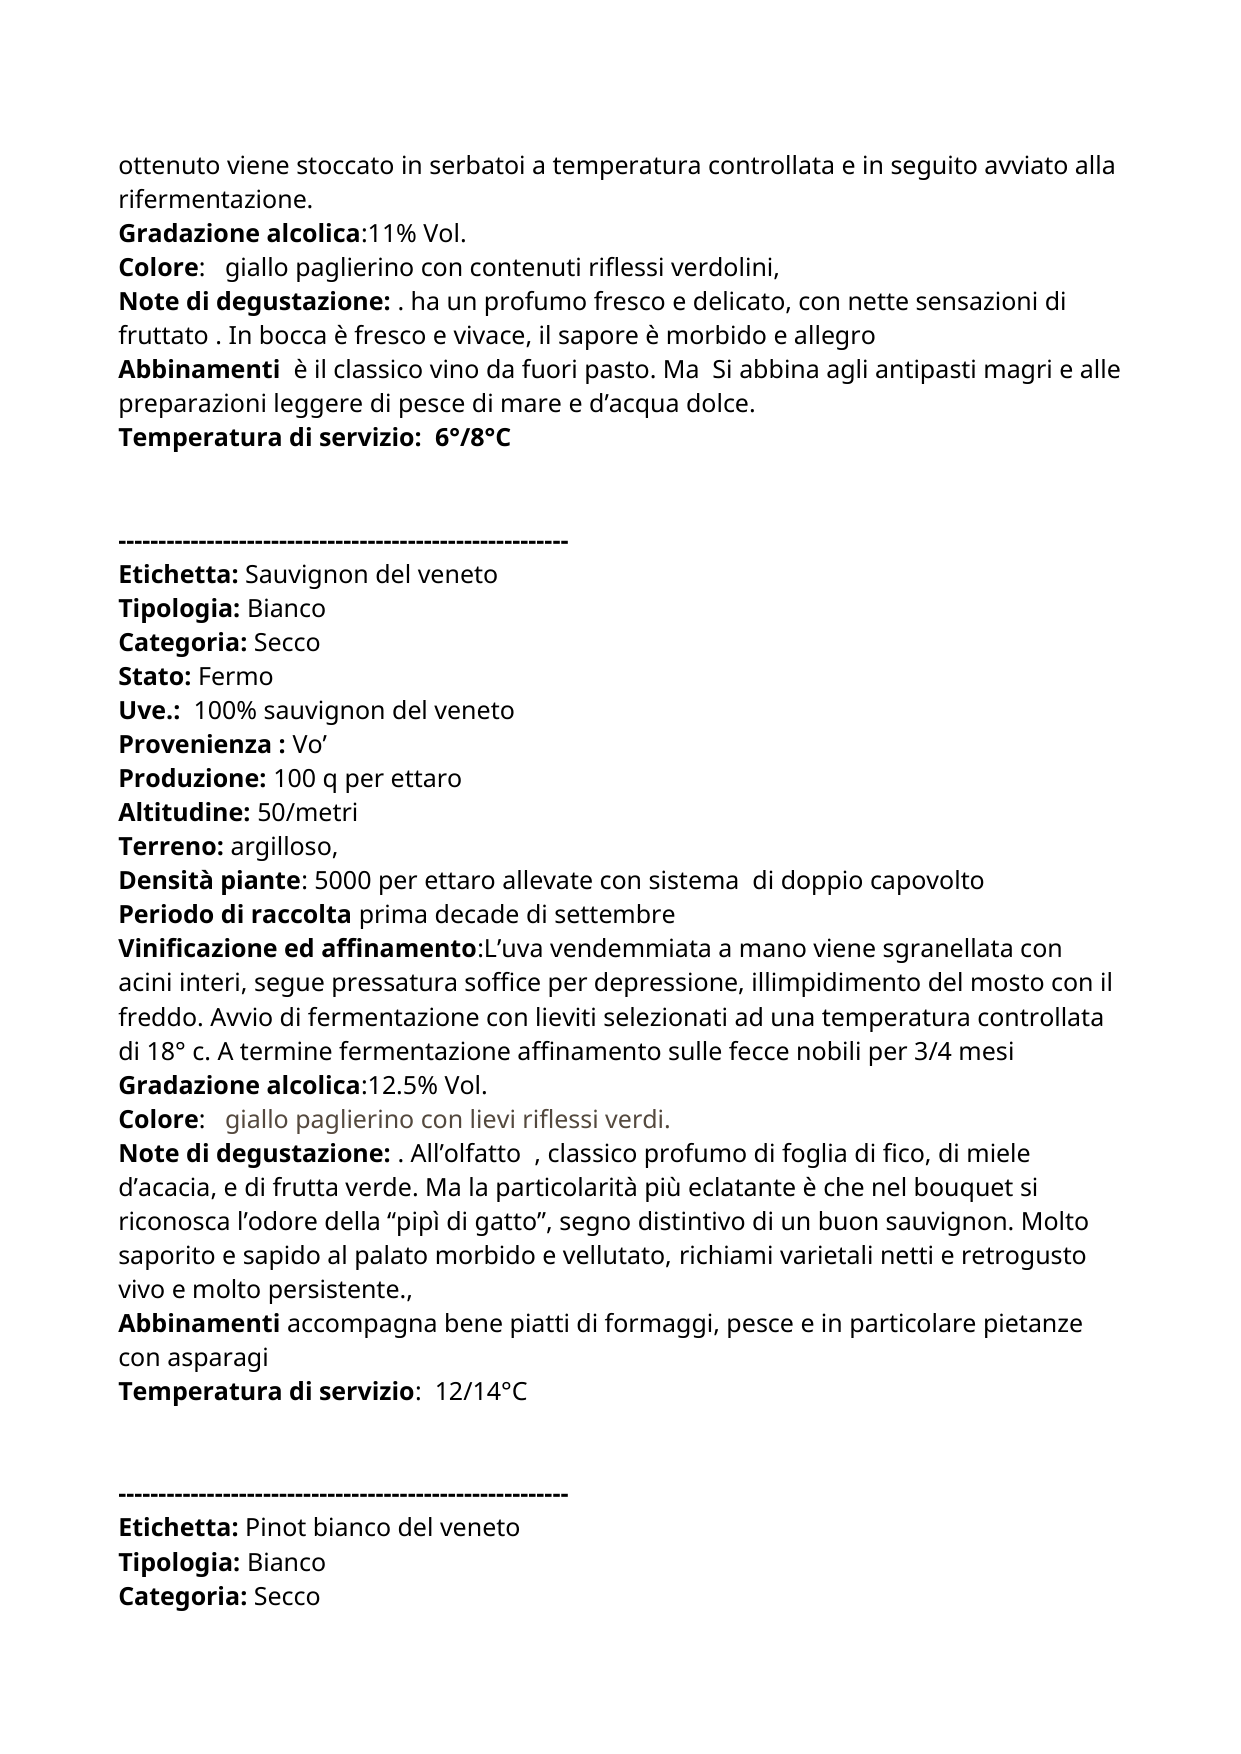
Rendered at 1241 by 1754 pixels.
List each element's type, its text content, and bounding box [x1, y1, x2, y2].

text Terreno: argilloso, [118, 829, 1122, 863]
text Tipologia: Bianco [118, 590, 1122, 624]
text Abbinamenti accompagna bene piatti di formaggi, pesce e in particolare pietanze con asparagi [118, 1306, 1122, 1374]
text Gradazione alcolica:11% Vol. [118, 216, 1122, 250]
text Altitudine: 50/metri [118, 795, 1122, 829]
text Abbinamenti è il classico vino da fuori pasto. Ma Si abbina agli antipasti magri e alle preparazioni leggere di pesce di mare e d’acqua dolce. [118, 352, 1122, 420]
text -------------------------------------------------------- [118, 522, 1122, 556]
text Periodo di raccolta prima decade di settembre [118, 897, 1122, 931]
text Densità piante: 5000 per ettaro allevate con sistema di doppio capovolto [118, 863, 1122, 897]
text Gradazione alcolica:12.5% Vol. [118, 1067, 1122, 1101]
text Stato: Fermo [118, 658, 1122, 693]
text Temperatura di servizio: 6°/8°C [118, 420, 1122, 454]
text Vinificazione ed affinamento:L’uva vendemmiata a mano viene sgranellata con acini interi, segue pressatura soffice per depressione, illimpidimento del mosto con il freddo. Avvio di fermentazione con lieviti selezionati ad una temperatura controllata di 18° c. A termine fermentazione affinamento sulle fecce nobili per 3/4 mesi [118, 931, 1122, 1067]
text Note di degustazione: . All’olfatto , classico profumo di foglia di fico, di miele d’acacia, e di frutta verde. Ma la particolarità più eclatante è che nel bouquet si riconosca l’odore della “pipì di gatto”, segno distintivo di un buon sauvignon. Molto saporito e sapido al palato morbido e vellutato, richiami varietali netti e retrogusto vivo e molto persistente., [118, 1135, 1122, 1306]
text -------------------------------------------------------- [118, 1476, 1122, 1510]
text ottenuto viene stoccato in serbatoi a temperatura controllata e in seguito avviato alla rifermentazione. [118, 148, 1122, 216]
text Colore: giallo paglierino con lievi riflessi verdi. [118, 1101, 1122, 1135]
text Provenienza : Vo’ [118, 727, 1122, 761]
text Uve.: 100% sauvignon del veneto [118, 693, 1122, 727]
text Categoria: Secco [118, 624, 1122, 658]
text Produzione: 100 q per ettaro [118, 761, 1122, 795]
text Etichetta: Sauvignon del veneto [118, 556, 1122, 590]
text Etichetta: Pinot bianco del veneto [118, 1510, 1122, 1544]
text Temperatura di servizio: 12/14°C [118, 1374, 1122, 1408]
text Note di degustazione: . ha un profumo fresco e delicato, con nette sensazioni di fruttato . In bocca è fresco e vivace, il sapore è morbido e allegro [118, 284, 1122, 352]
text Tipologia: Bianco [118, 1544, 1122, 1578]
text Colore: giallo paglierino con contenuti riflessi verdolini, [118, 250, 1122, 284]
text Categoria: Secco [118, 1578, 1122, 1612]
